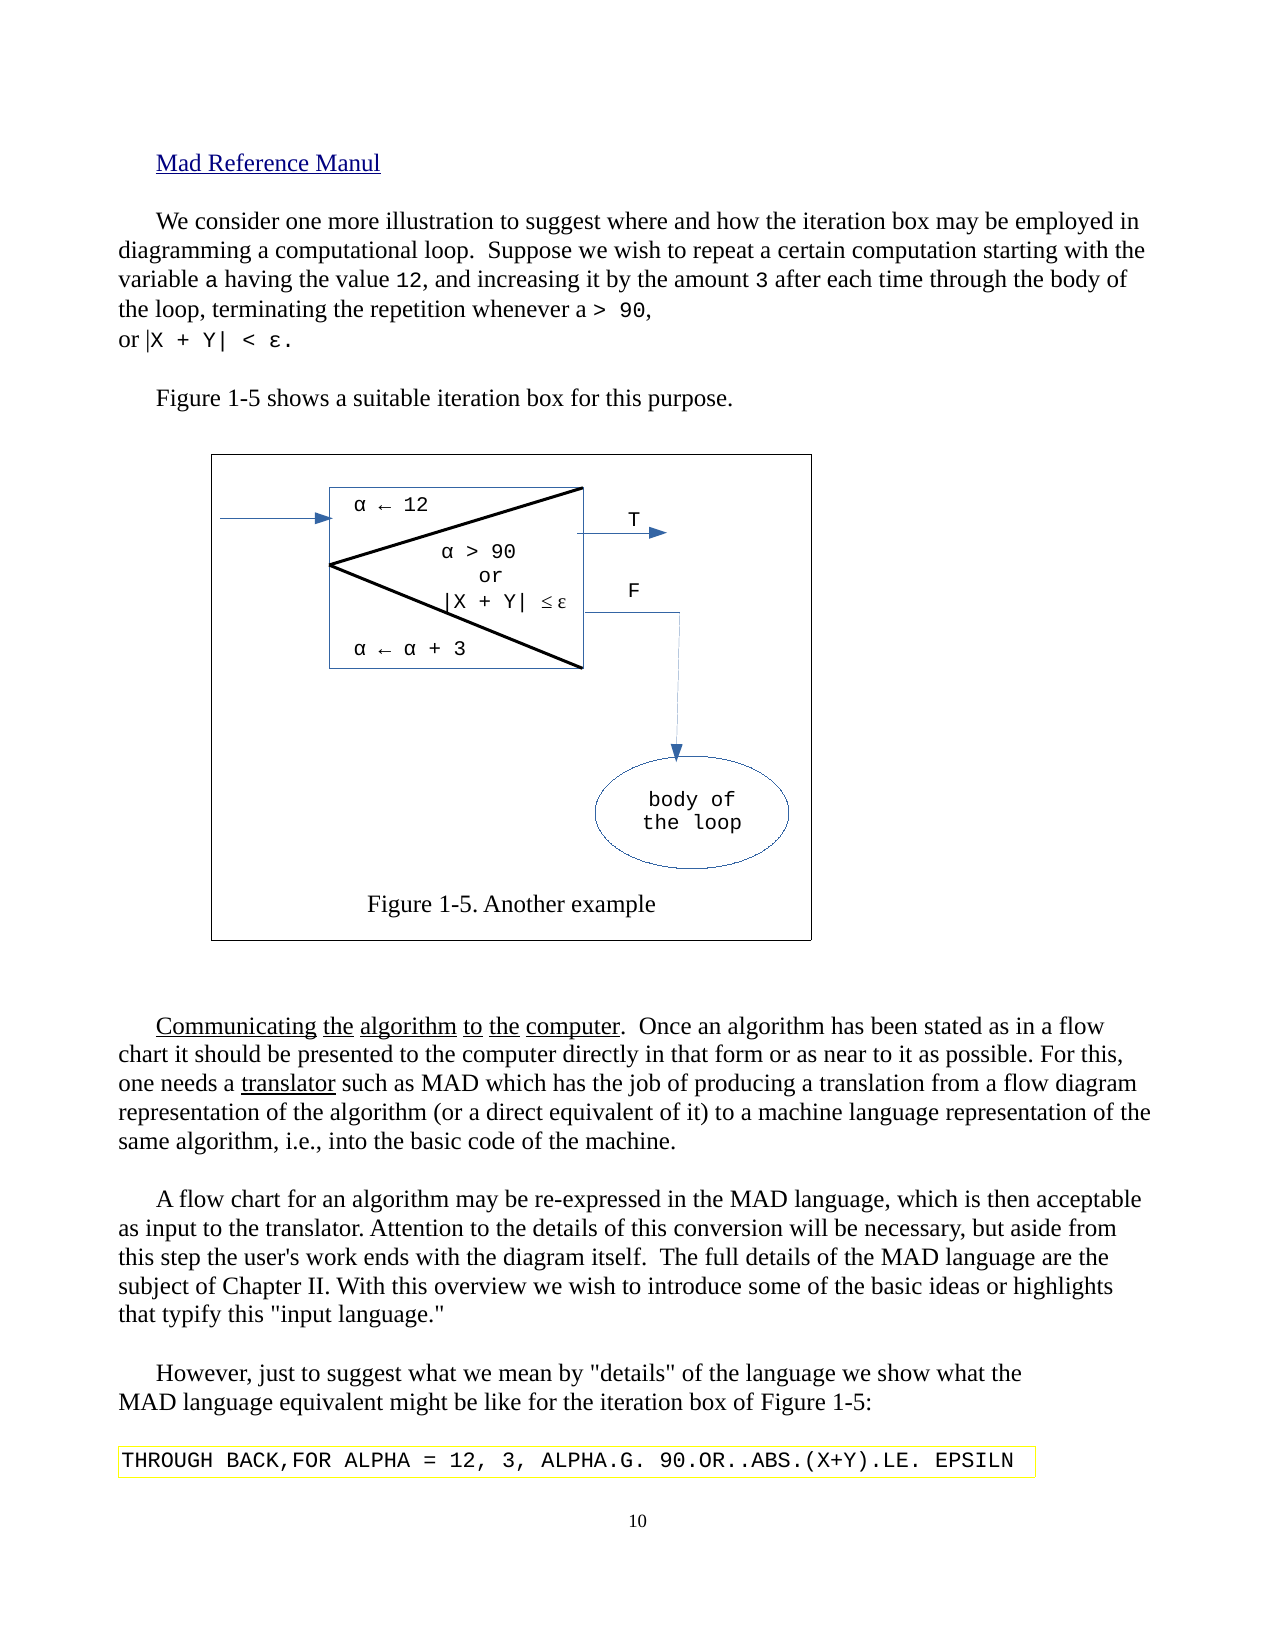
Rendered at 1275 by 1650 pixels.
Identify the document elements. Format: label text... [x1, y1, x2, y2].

text Communicating the algorithm to the computer. Once an algorithm has been stated as in a flow chart it should be presented to the computer directly in that form or as near to it as possible. For this, one needs a translator such as MAD which has the job of producing a translation from a flow diagram representation of the algorithm (or a direct equivalent of it) to a machine language representation of the same algorithm, i.e., into the basic code of the machine. [118, 1011, 1157, 1154]
text We consider one more illustration to suggest where and how the iteration box may be employed in diagramming a computational loop. Suppose we wish to repeat a certain computation starting with the variable a having the value 12, and increasing it by the amount 3 after each time through the body of the loop, terminating the repetition whenever a > 90, or |X + Y| < ε. [118, 206, 1157, 353]
text Figure 1-5 shows a suitable iteration box for this purpose. [118, 383, 1157, 412]
text A flow chart for an algorithm may be re-expressed in the MAD language, which is then acceptable as input to the translator. Attention to the details of this conversion will be necessary, but aside from this step the user's work ends with the diagram itself. The full details of the MAD language are the subject of Chapter II. With this overview we wish to introduce some of the basic ideas or highlights that typify this "input language." [118, 1184, 1157, 1328]
text THROUGH BACK,FOR ALPHA = 12, 3, ALPHA.G. 90.OR..ABS.(X+Y).LE. EPSILN [119, 1447, 1035, 1477]
text Figure 1-5. Another example [220, 889, 802, 918]
text However, just to suggest what we mean by "details" of the language we show what the MAD language equivalent might be like for the iteration box of Figure 1-5: [118, 1358, 1157, 1416]
